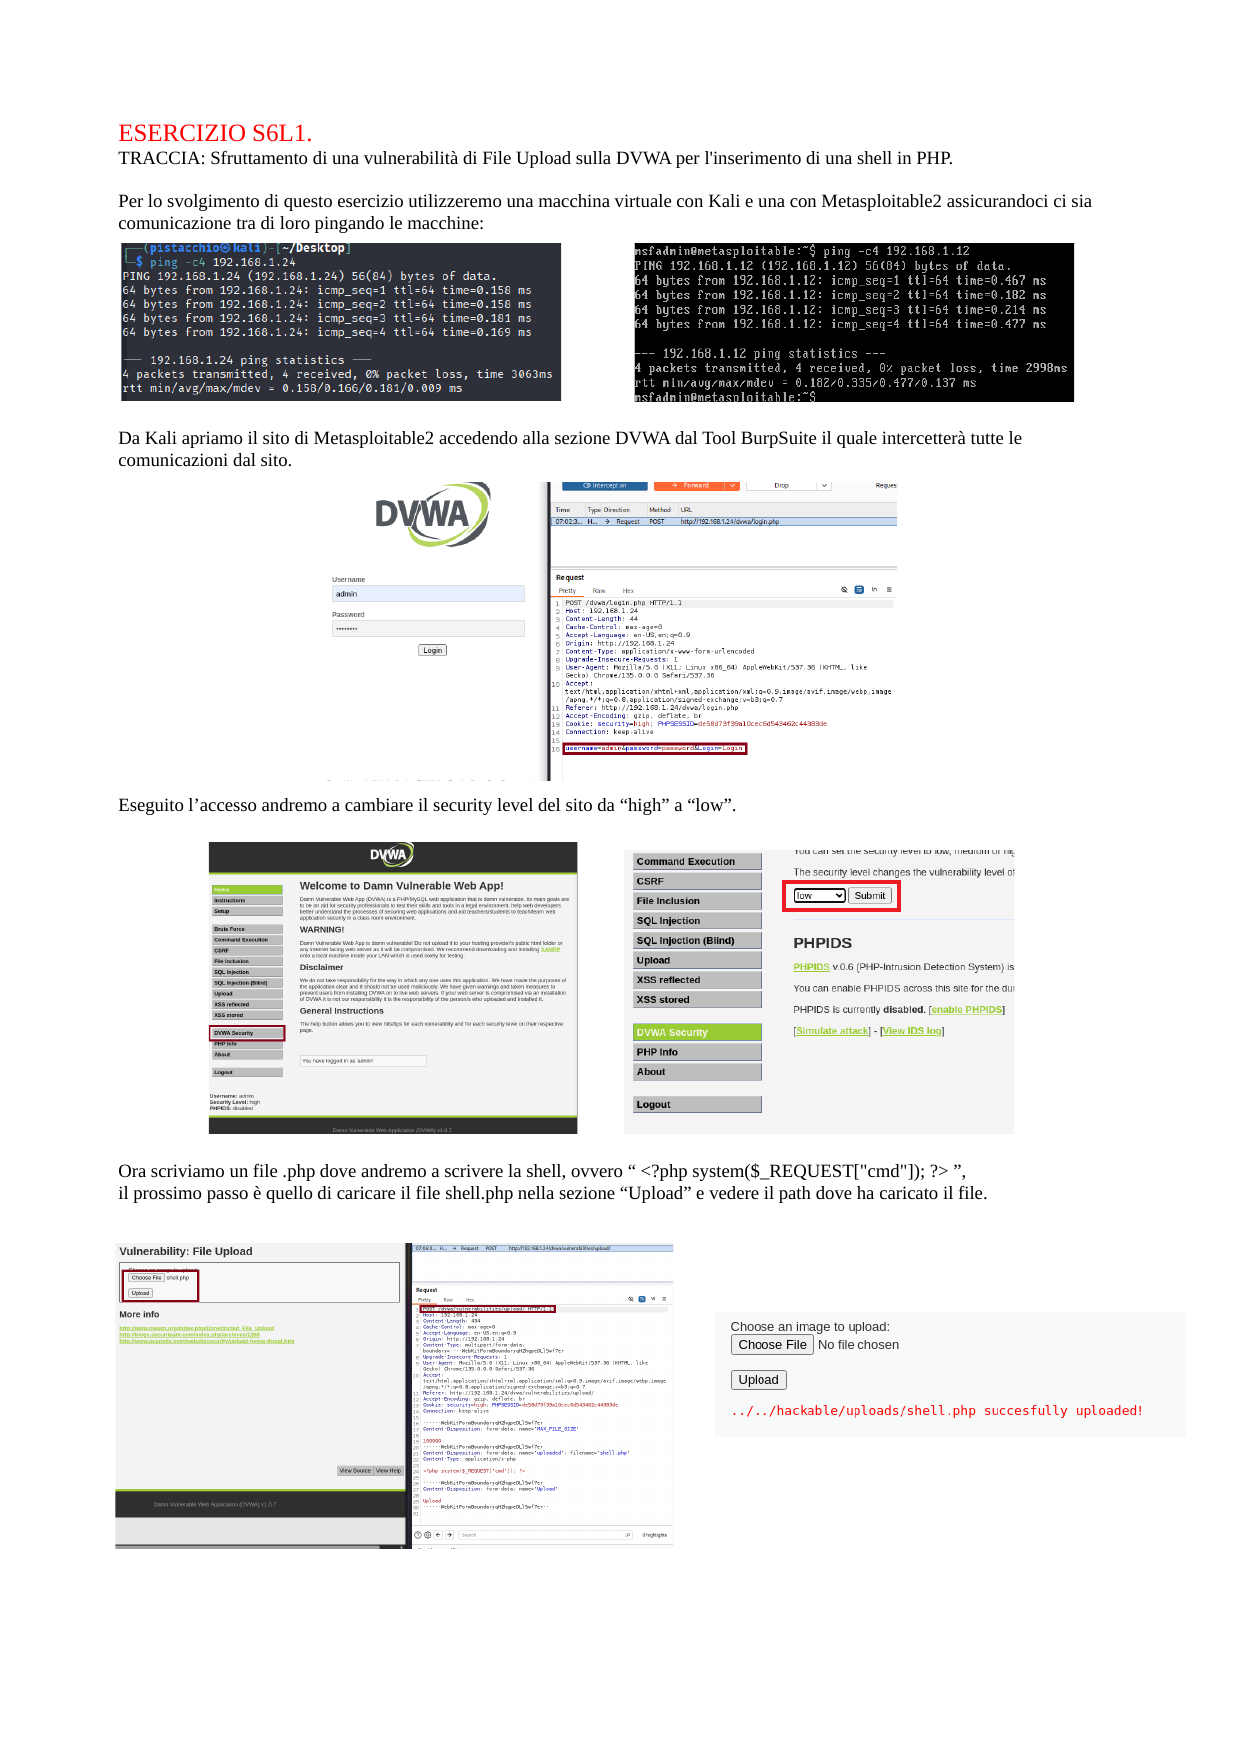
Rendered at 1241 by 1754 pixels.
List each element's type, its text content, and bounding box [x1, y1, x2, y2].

text Eseguito l’accesso andremo a cambiare il security level del sito da “high” a “low”. [118, 794, 1122, 815]
picture [624, 850, 1015, 1134]
text TRACCIA: Sfruttamento di una vulnerabilità di File Upload sulla DVWA per l'inserimento di una shell in PHP. [118, 147, 1122, 168]
text il prossimo passo è quello di caricare il file shell.php nella sezione “Upload” e vedere il path dove ha caricato il file. [118, 1182, 1122, 1203]
picture [121, 243, 562, 401]
picture [208, 842, 578, 1134]
text ESERCIZIO S6L1. [118, 118, 1122, 147]
text Ora scriviamo un file .php dove andremo a scrivere la shell, ovvero “ <?php system($_REQUEST["cmd"]); ?> ”, [118, 1160, 1122, 1182]
text Per lo svolgimento di questo esercizio utilizzeremo una macchina virtuale con Kali e una con Metasploitable2 assicurandoci ci sia comunicazione tra di loro pingando le macchine: [118, 190, 1122, 233]
text Da Kali apriamo il sito di Metasploitable2 accedendo alla sezione DVWA dal Tool BurpSuite il quale intercetterà tutte le comunicazioni dal sito. [118, 427, 1122, 470]
picture [714, 1312, 1186, 1437]
picture [634, 243, 1075, 402]
picture [305, 482, 898, 781]
picture [115, 1243, 674, 1549]
